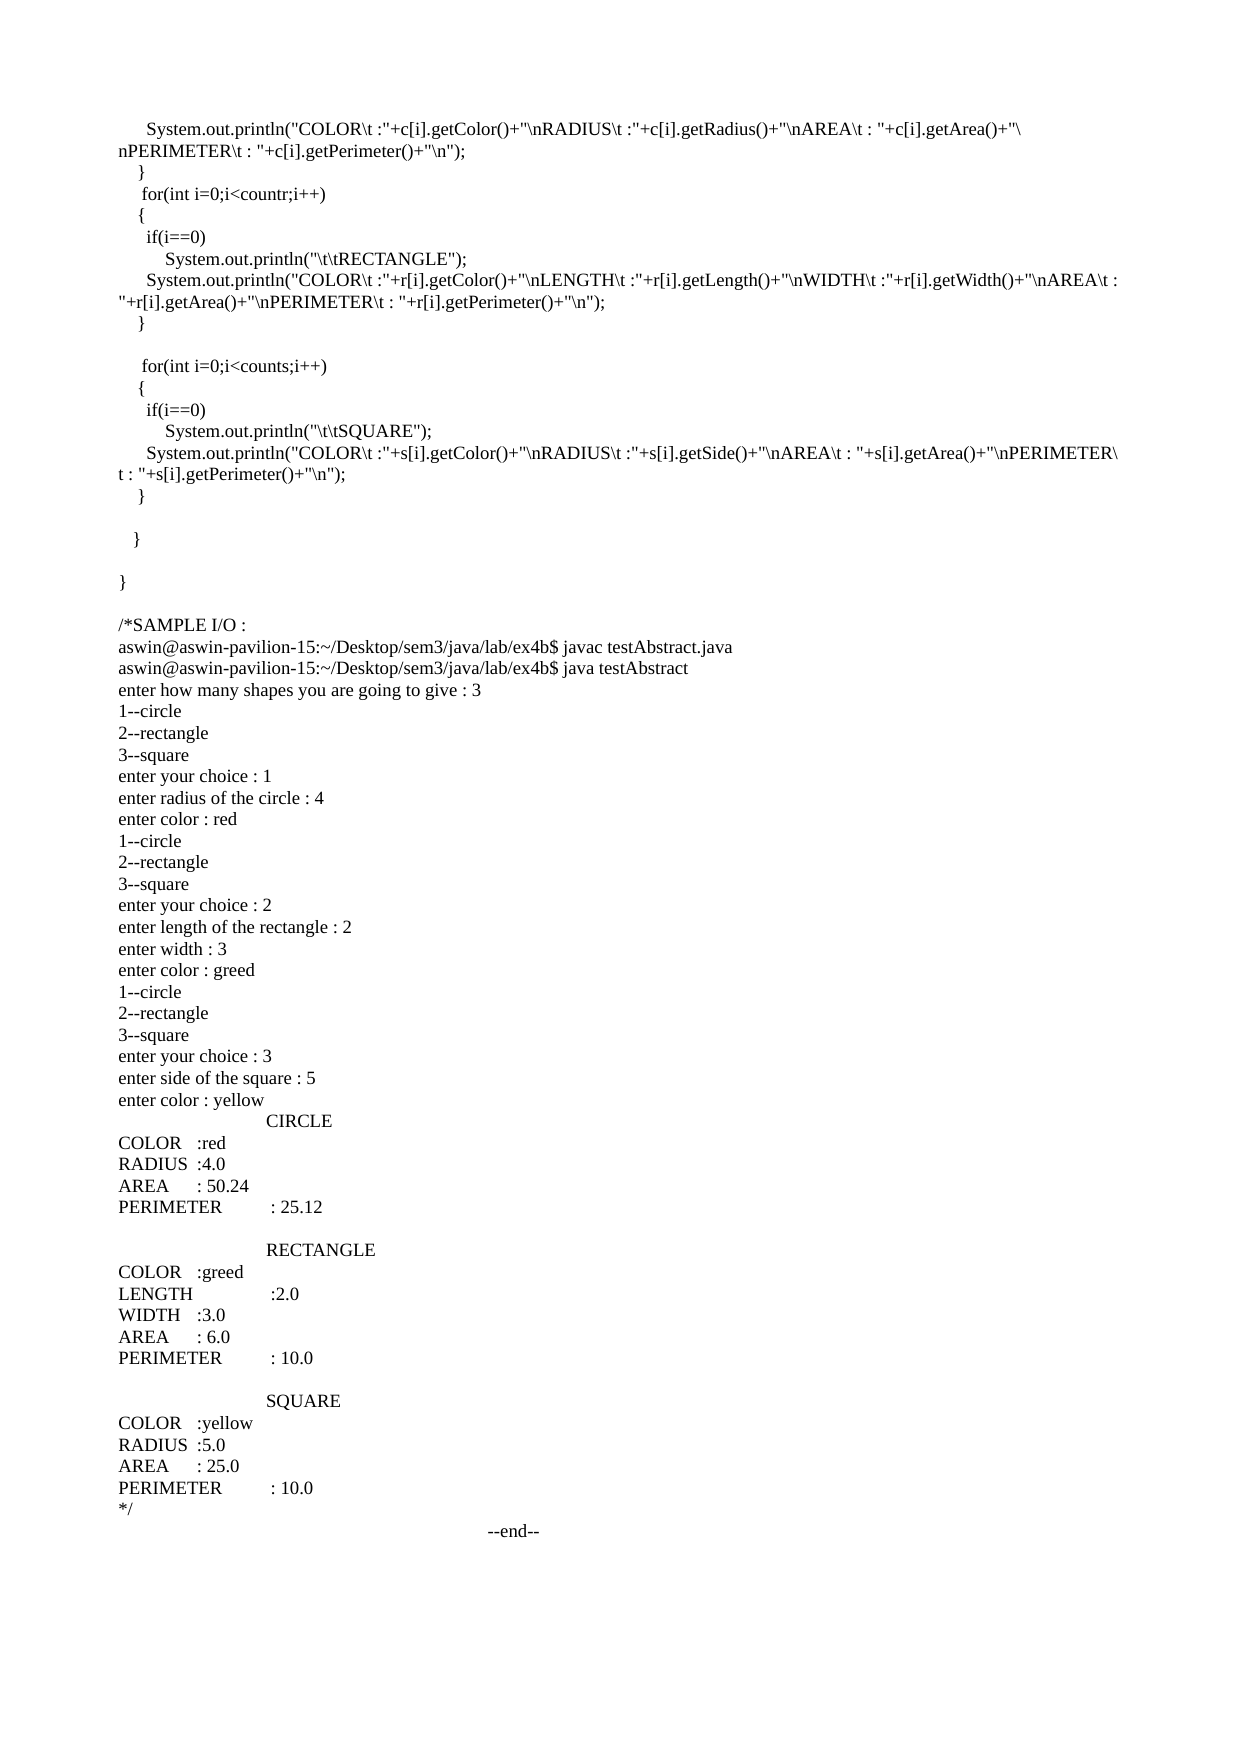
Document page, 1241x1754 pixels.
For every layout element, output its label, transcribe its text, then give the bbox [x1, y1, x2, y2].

text } [118, 312, 1122, 334]
text 2--rectangle [118, 851, 1122, 873]
text enter your choice : 1 [118, 765, 1122, 787]
text System.out.println("COLOR\t :"+c[i].getColor()+"\nRADIUS\t :"+c[i].getRadius()+"\nAREA\t : "+c[i].getArea()+"\nPERIMETER\t : "+c[i].getPerimeter()+"\n"); [118, 118, 1122, 161]
text 1--circle [118, 830, 1122, 851]
text 3--square [118, 743, 1122, 765]
text PERIMETER : 10.0 [118, 1347, 1122, 1369]
text COLOR :red [118, 1132, 1122, 1153]
text WIDTH :3.0 [118, 1304, 1122, 1326]
text { [118, 377, 1122, 398]
text --end-- [118, 1520, 1122, 1541]
text AREA : 6.0 [118, 1326, 1122, 1347]
text enter side of the square : 5 [118, 1067, 1122, 1088]
text 3--square [118, 873, 1122, 894]
text enter width : 3 [118, 937, 1122, 959]
text RECTANGLE [118, 1239, 1122, 1261]
text enter length of the rectangle : 2 [118, 916, 1122, 937]
text */ [118, 1498, 1122, 1520]
text aswin@aswin-pavilion-15:~/Desktop/sem3/java/lab/ex4b$ javac testAbstract.java [118, 636, 1122, 657]
text 3--square [118, 1024, 1122, 1045]
text SQUARE [118, 1390, 1122, 1412]
text PERIMETER : 25.12 [118, 1196, 1122, 1218]
text PERIMETER : 10.0 [118, 1477, 1122, 1498]
text for(int i=0;i<counts;i++) [118, 355, 1122, 377]
text enter your choice : 3 [118, 1045, 1122, 1067]
text COLOR :greed [118, 1261, 1122, 1282]
text 2--rectangle [118, 722, 1122, 743]
text enter radius of the circle : 4 [118, 787, 1122, 808]
text System.out.println("COLOR\t :"+s[i].getColor()+"\nRADIUS\t :"+s[i].getSide()+"\nAREA\t : "+s[i].getArea()+"\nPERIMETER\t : "+s[i].getPerimeter()+"\n"); [118, 442, 1122, 485]
text aswin@aswin-pavilion-15:~/Desktop/sem3/java/lab/ex4b$ java testAbstract [118, 657, 1122, 679]
text if(i==0) [118, 398, 1122, 420]
text enter your choice : 2 [118, 894, 1122, 916]
text 2--rectangle [118, 1002, 1122, 1024]
text } [118, 528, 1122, 549]
text RADIUS :4.0 [118, 1153, 1122, 1175]
text System.out.println("\t\tSQUARE"); [118, 420, 1122, 442]
text { [118, 204, 1122, 226]
text System.out.println("\t\tRECTANGLE"); [118, 247, 1122, 269]
text 1--circle [118, 981, 1122, 1002]
text enter color : greed [118, 959, 1122, 981]
text 1--circle [118, 700, 1122, 722]
text CIRCLE [118, 1110, 1122, 1132]
text if(i==0) [118, 226, 1122, 247]
text enter color : red [118, 808, 1122, 830]
text AREA : 50.24 [118, 1175, 1122, 1196]
text } [118, 571, 1122, 592]
text COLOR :yellow [118, 1412, 1122, 1433]
text /*SAMPLE I/O : [118, 614, 1122, 636]
text AREA : 25.0 [118, 1455, 1122, 1477]
text for(int i=0;i<countr;i++) [118, 183, 1122, 204]
text System.out.println("COLOR\t :"+r[i].getColor()+"\nLENGTH\t :"+r[i].getLength()+"\nWIDTH\t :"+r[i].getWidth()+"\nAREA\t : "+r[i].getArea()+"\nPERIMETER\t : "+r[i].getPerimeter()+"\n"); [118, 269, 1122, 312]
text } [118, 161, 1122, 183]
text LENGTH :2.0 [118, 1282, 1122, 1304]
text } [118, 485, 1122, 506]
text RADIUS :5.0 [118, 1433, 1122, 1455]
text enter color : yellow [118, 1088, 1122, 1110]
text enter how many shapes you are going to give : 3 [118, 679, 1122, 700]
